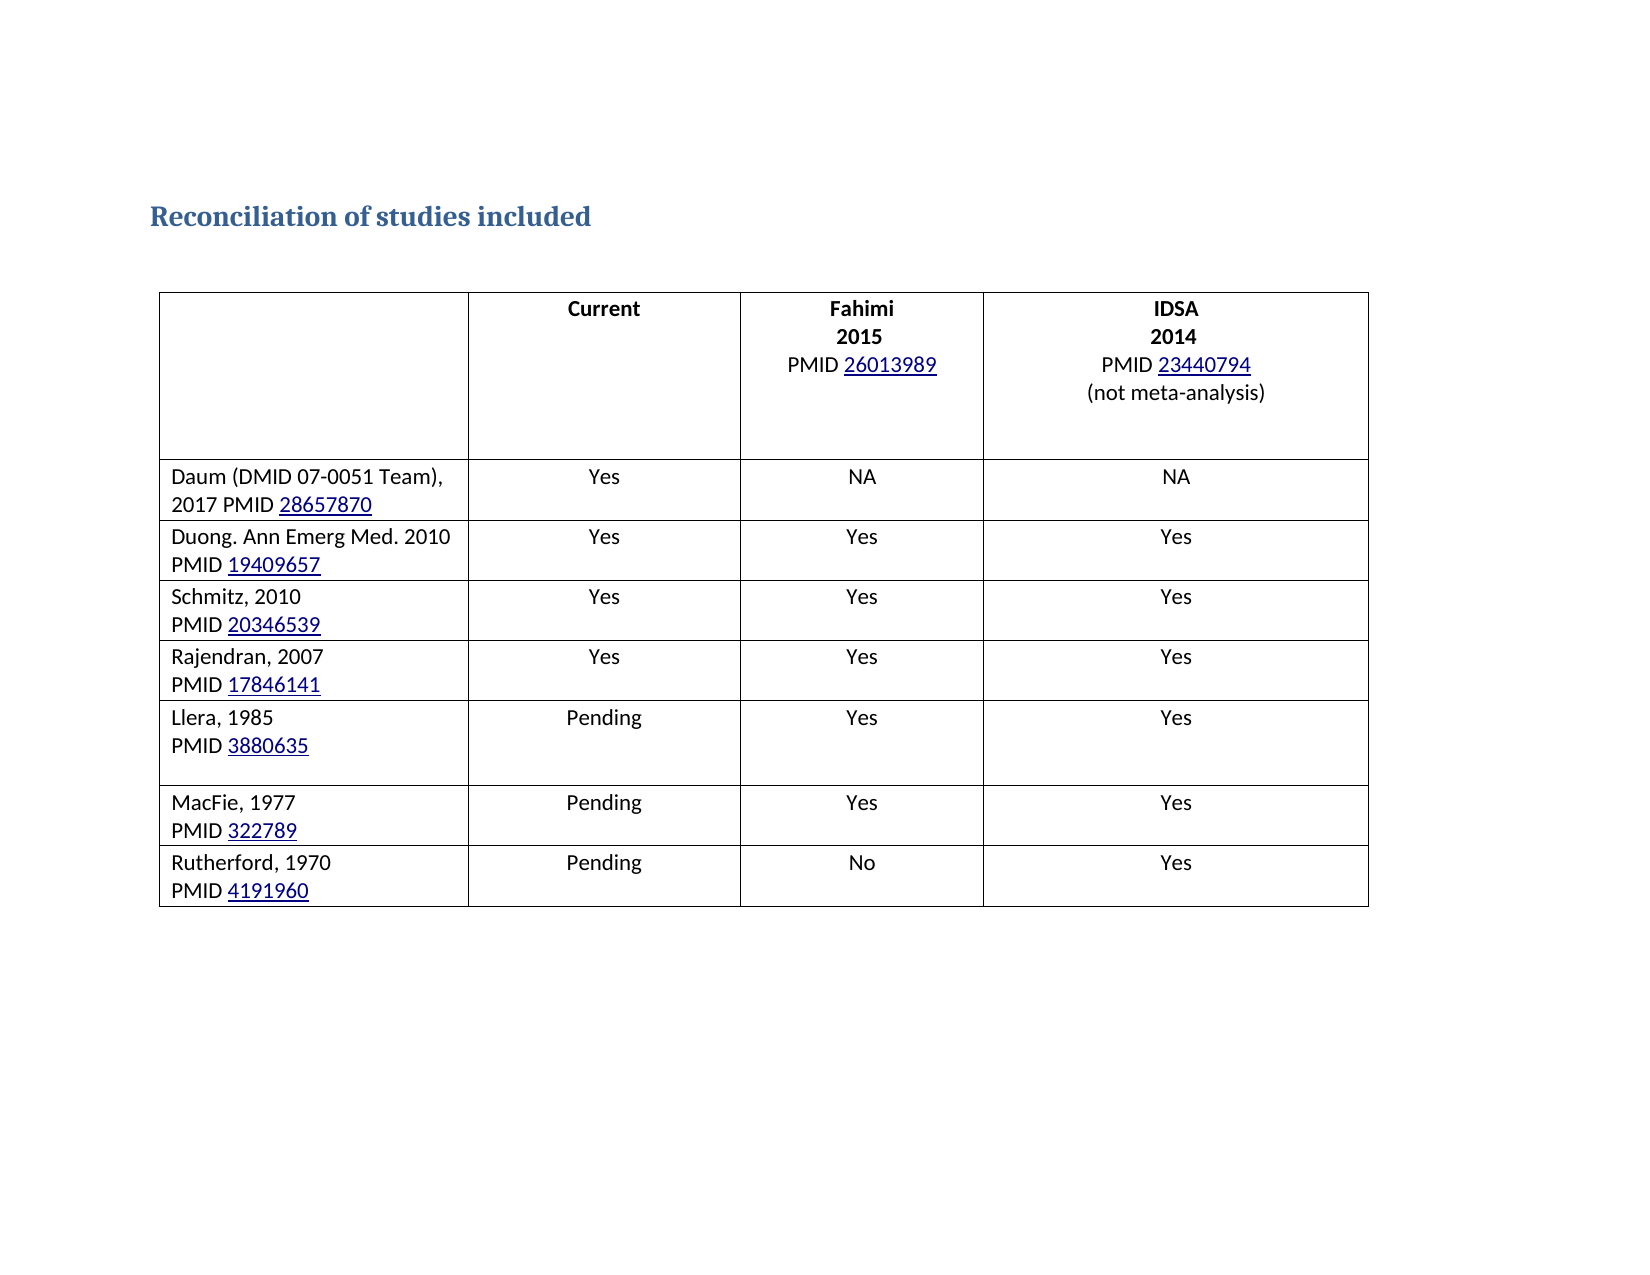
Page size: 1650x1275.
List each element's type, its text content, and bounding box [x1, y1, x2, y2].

table_cell Schmitz, 2010 PMID 20346539 [160, 581, 468, 640]
table_cell Yes [984, 521, 1368, 580]
table_header Fahimi 2015 PMID 26013989 [741, 293, 983, 459]
table_cell Yes [984, 641, 1368, 700]
table_cell Pending [469, 786, 740, 845]
table_cell Yes [984, 581, 1368, 640]
table_cell Yes [741, 581, 983, 640]
table_cell Yes [984, 846, 1368, 906]
table_cell NA [741, 460, 983, 519]
subtitle Reconciliation of studies included [150, 200, 1500, 233]
table_cell Yes [984, 786, 1368, 845]
table_cell Yes [469, 641, 740, 700]
table_cell Rajendran, 2007 PMID 17846141 [160, 641, 468, 700]
table_cell Yes [469, 581, 740, 640]
table_cell Daum (DMID 07-0051 Team), 2017 PMID 28657870 [160, 460, 468, 519]
table_cell Yes [469, 521, 740, 580]
table_cell Yes [469, 460, 740, 519]
table_cell Rutherford, 1970 PMID 4191960 [160, 846, 468, 906]
table_cell Yes [984, 701, 1368, 785]
table_cell Yes [741, 641, 983, 700]
table_header IDSA 2014 PMID 23440794 (not meta-analysis) [984, 293, 1368, 459]
table_cell NA [984, 460, 1368, 519]
table_cell Llera, 1985 PMID 3880635 [160, 701, 468, 785]
table_cell Yes [741, 786, 983, 845]
table_cell Yes [741, 521, 983, 580]
table_cell Yes [741, 701, 983, 785]
table_cell MacFie, 1977 PMID 322789 [160, 786, 468, 845]
table_header [160, 293, 468, 459]
table_cell Pending [469, 846, 740, 906]
table_cell Duong. Ann Emerg Med. 2010 PMID 19409657 [160, 521, 468, 580]
table_cell Pending [469, 701, 740, 785]
table_header Current [469, 293, 740, 459]
table_cell No [741, 846, 983, 906]
